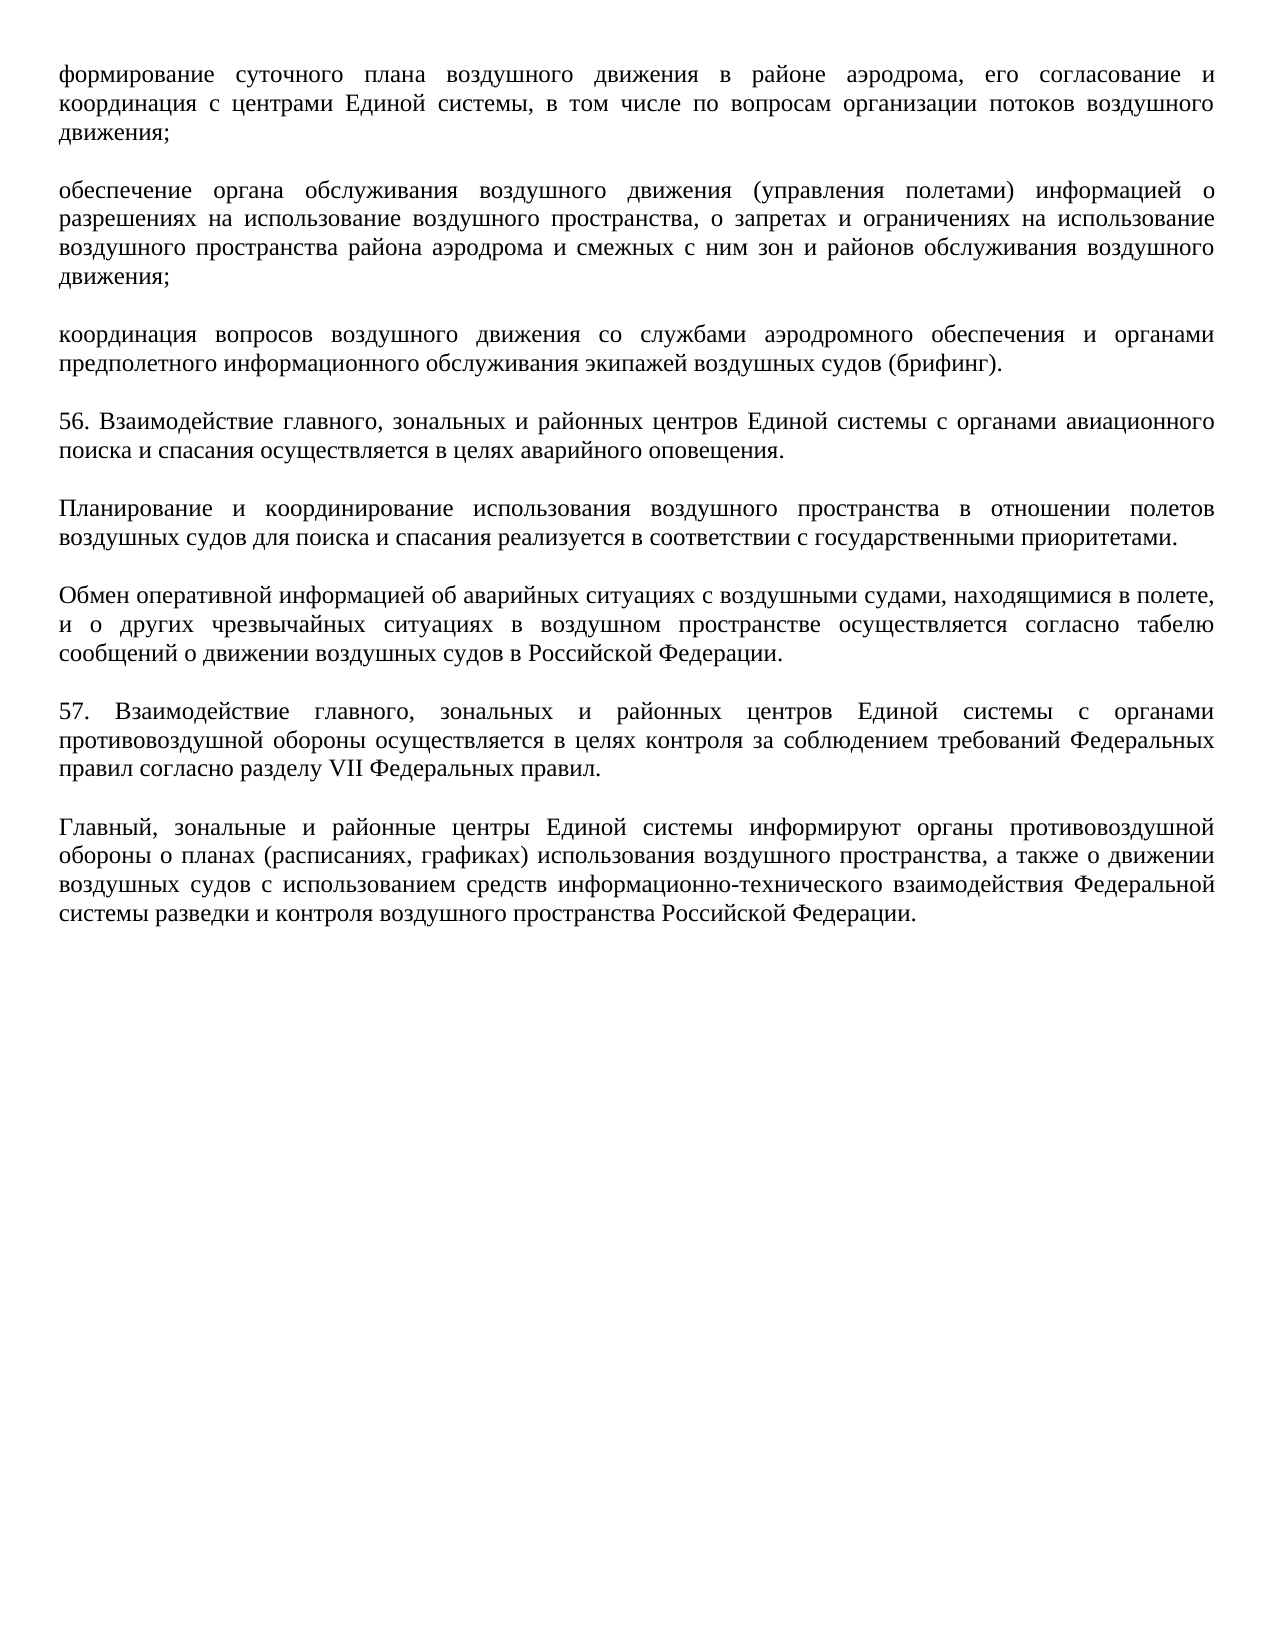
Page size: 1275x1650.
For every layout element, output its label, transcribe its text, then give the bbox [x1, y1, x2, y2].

text 56. Взаимодействие главного, зональных и районных центров Единой системы с органами авиационного поиска и спасания осуществляется в целях аварийного оповещения. [58, 406, 1216, 464]
text Планирование и координирование использования воздушного пространства в отношении полетов воздушных судов для поиска и спасания реализуется в соответствии с государственными приоритетами. [58, 493, 1216, 551]
text 57. Взаимодействие главного, зональных и районных центров Единой системы с органами противовоздушной обороны осуществляется в целях контроля за соблюдением требований Федеральных правил согласно разделу VII Федеральных правил. [58, 696, 1216, 782]
text Обмен оперативной информацией об аварийных ситуациях с воздушными судами, находящимися в полете, и о других чрезвычайных ситуациях в воздушном пространстве осуществляется согласно табелю сообщений о движении воздушных судов в Российской Федерации. [58, 580, 1216, 666]
text Главный, зональные и районные центры Единой системы информируют органы противовоздушной обороны о планах (расписаниях, графиках) использования воздушного пространства, а также о движении воздушных судов с использованием средств информационно-технического взаимодействия Федеральной системы разведки и контроля воздушного пространства Российской Федерации. [58, 812, 1216, 927]
text формирование суточного плана воздушного движения в районе аэродрома, его согласование и координация с центрами Единой системы, в том числе по вопросам организации потоков воздушного движения; [58, 59, 1216, 145]
text координация вопросов воздушного движения со службами аэродромного обеспечения и органами предполетного информационного обслуживания экипажей воздушных судов (брифинг). [58, 319, 1216, 377]
text обеспечение органа обслуживания воздушного движения (управления полетами) информацией о разрешениях на использование воздушного пространства, о запретах и ограничениях на использование воздушного пространства района аэродрома и смежных с ним зон и районов обслуживания воздушного движения; [58, 175, 1216, 290]
